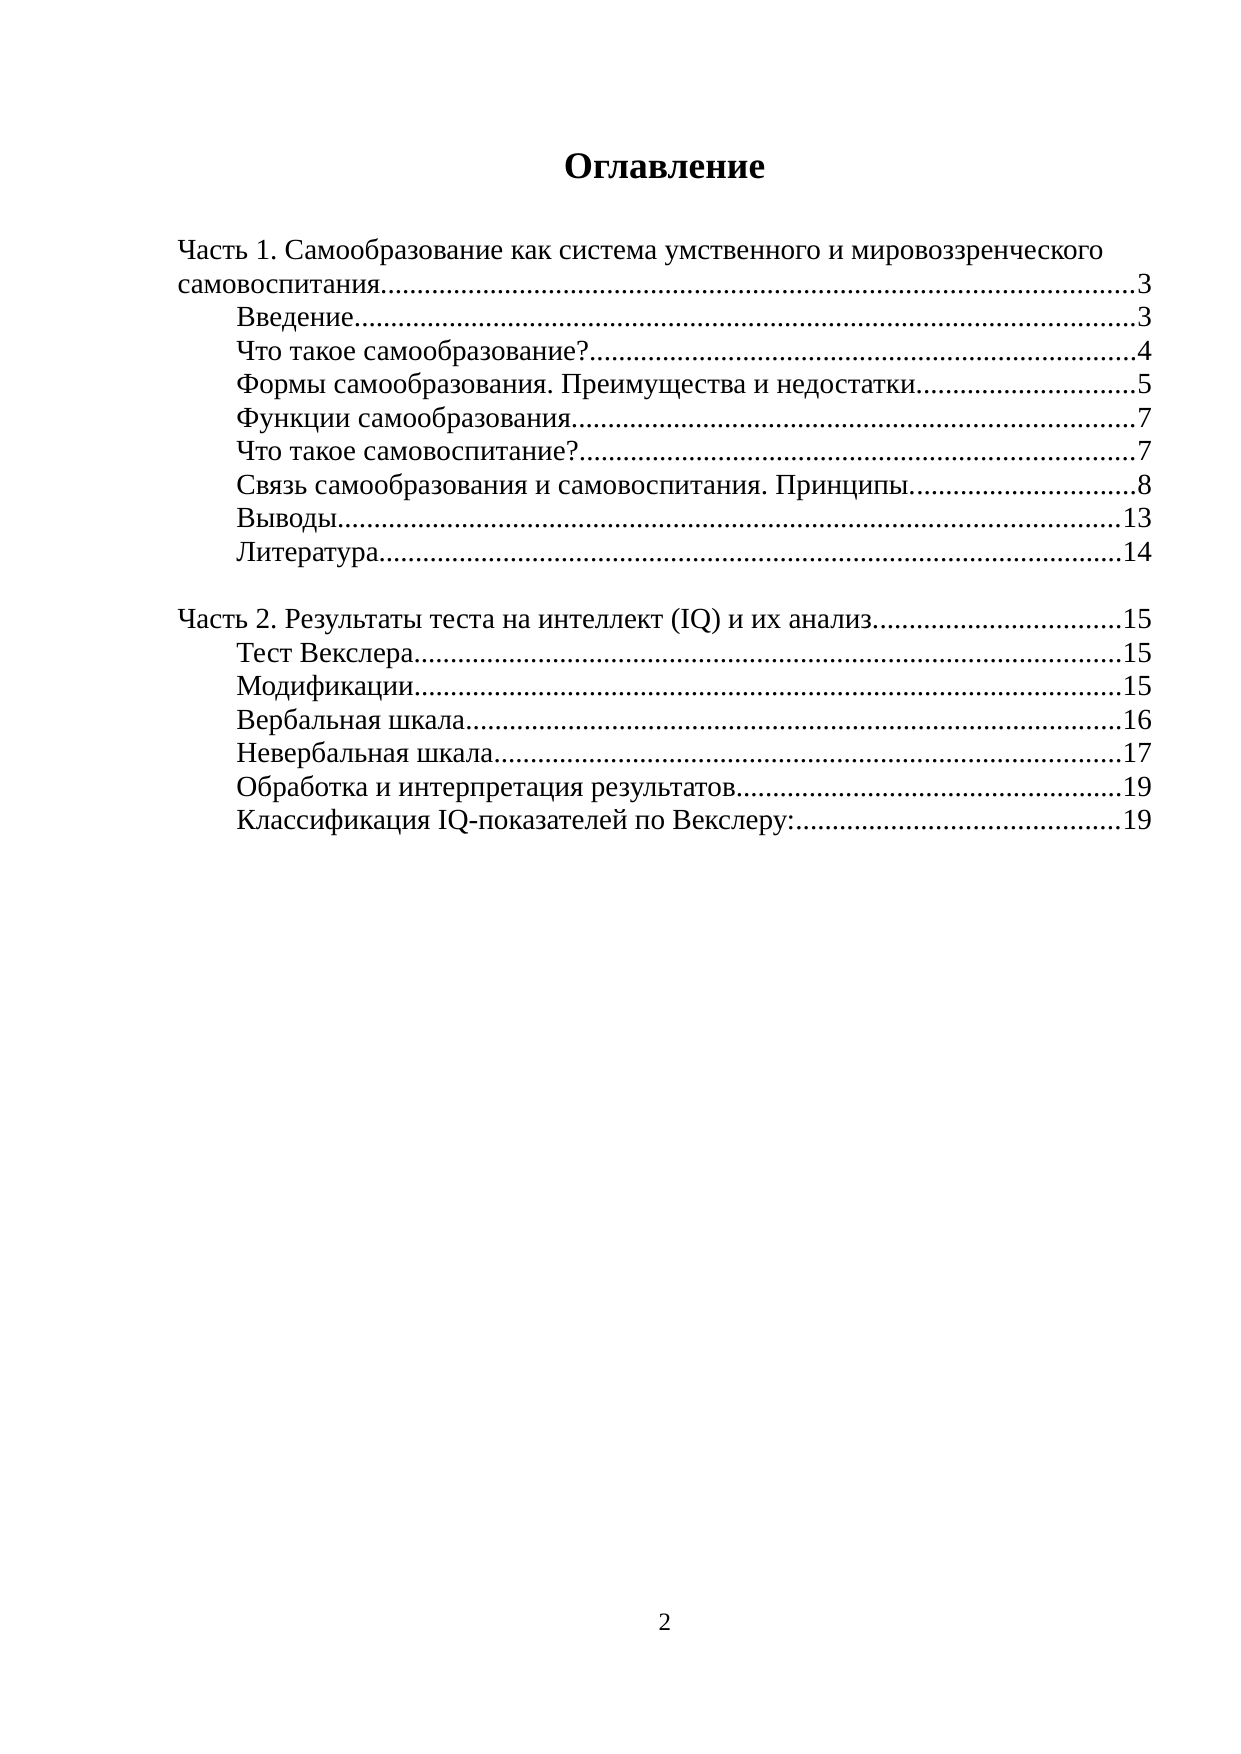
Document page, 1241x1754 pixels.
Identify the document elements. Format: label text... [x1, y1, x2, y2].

text Формы самообразования. Преимущества и недостатки. 5 [236, 366, 1152, 400]
text Связь самообразования и самовоспитания. Принципы. 8 [236, 467, 1152, 501]
text Часть 2. Результаты теста на интеллект (IQ) и их анализ. 15 [177, 601, 1152, 635]
text Функции самообразования. 7 [236, 400, 1152, 433]
text Тест Векслера 15 [236, 635, 1152, 668]
text Выводы 13 [236, 501, 1152, 534]
text Классификация IQ-показателей по Векслеру: 19 [236, 802, 1152, 836]
text Введение 3 [236, 299, 1152, 333]
text Что такое самообразование? 4 [236, 333, 1152, 366]
text Обработка и интерпретация результатов 19 [236, 769, 1152, 802]
text Вербальная шкала 16 [236, 702, 1152, 735]
text Литература 14 [236, 534, 1152, 568]
text Что такое самовоспитание? 7 [236, 433, 1152, 467]
text Невербальная шкала 17 [236, 735, 1152, 769]
text Модификации 15 [236, 668, 1152, 702]
text Часть 1. Самообразование как система умственного и мировоззренческого самовоспитания. 3 [177, 232, 1152, 299]
subtitle Оглавление [177, 143, 1152, 186]
